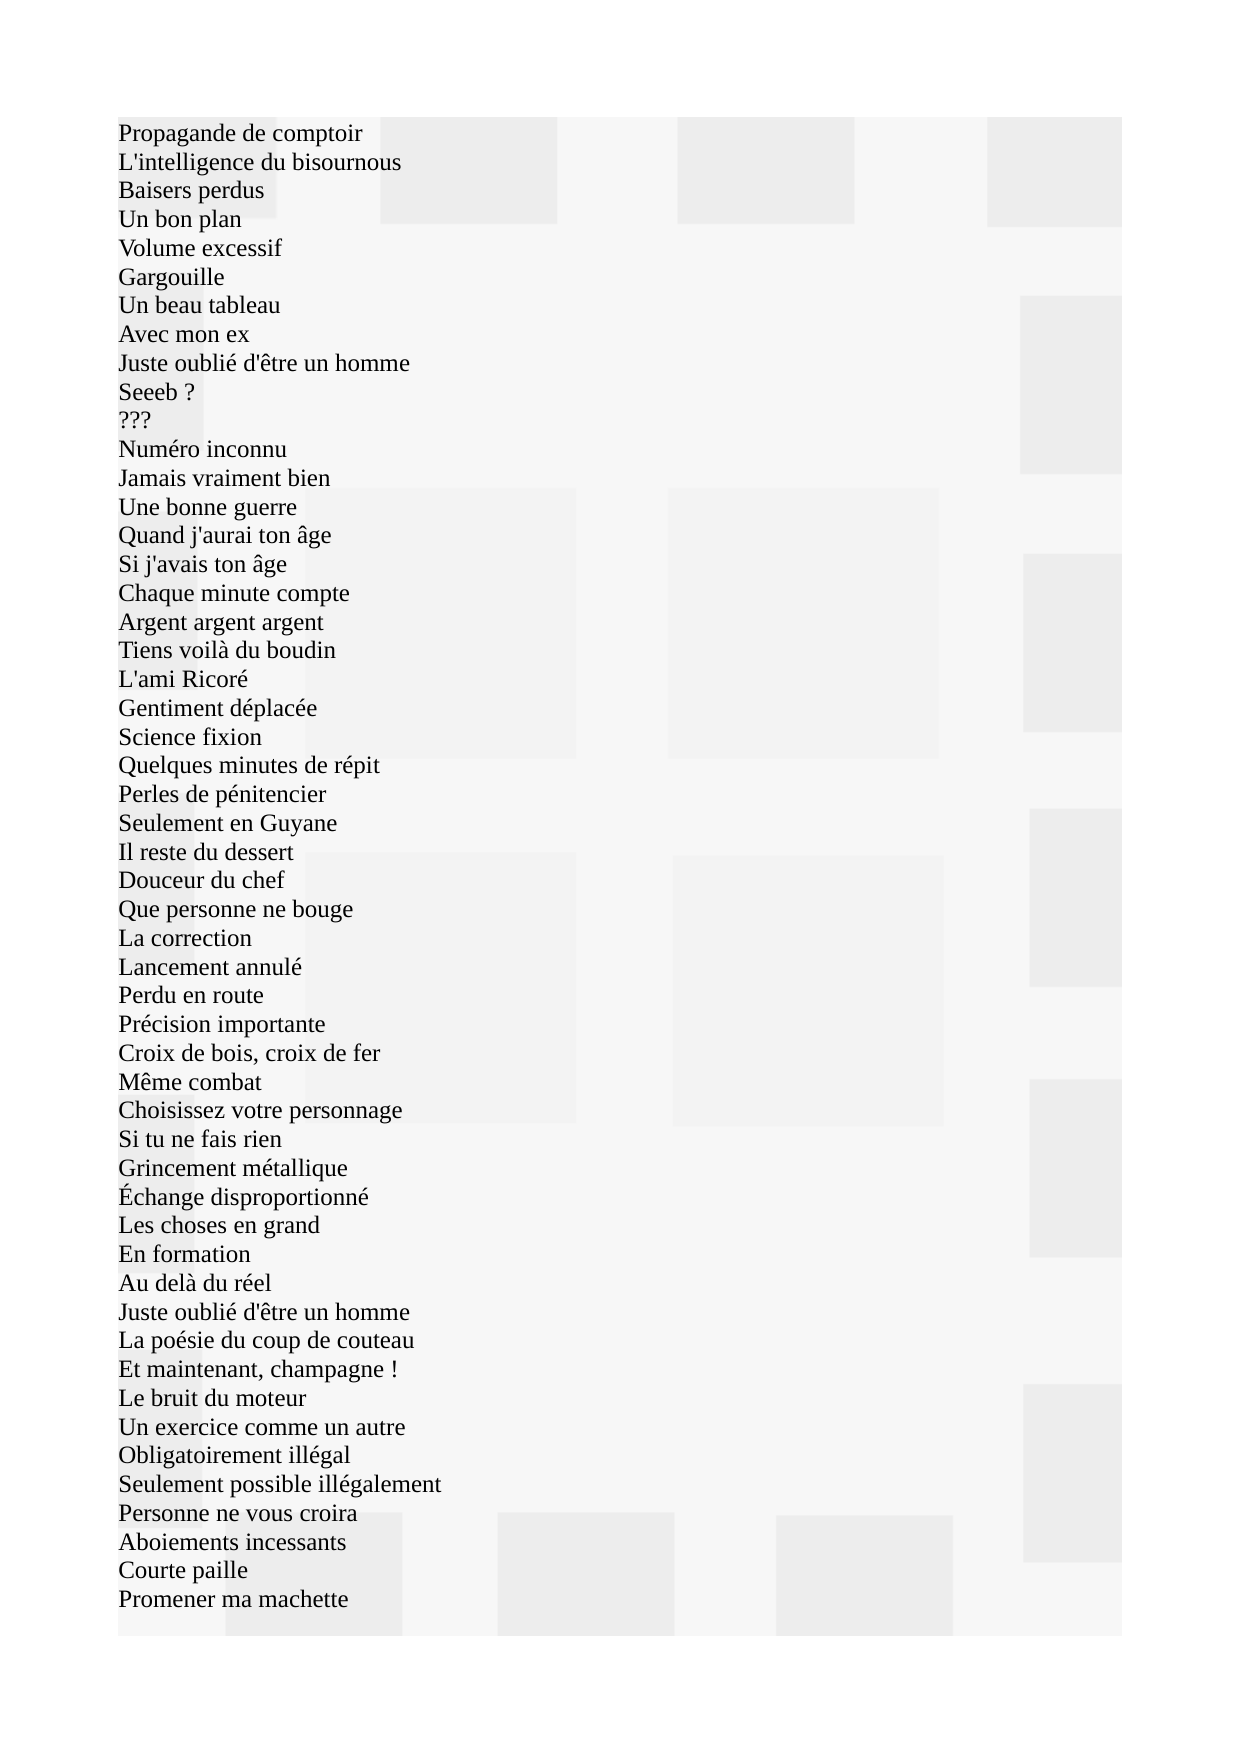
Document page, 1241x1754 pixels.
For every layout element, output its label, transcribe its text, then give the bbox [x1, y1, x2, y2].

text Perdu en route [118, 981, 1122, 1009]
text Obligatoirement illégal [118, 1441, 1122, 1469]
text Seulement possible illégalement [118, 1469, 1122, 1498]
text Les choses en grand [118, 1211, 1122, 1239]
text Perles de pénitencier [118, 779, 1122, 808]
text Personne ne vous croira [118, 1498, 1122, 1527]
text Un beau tableau [118, 291, 1122, 319]
text En formation [118, 1239, 1122, 1268]
text Et maintenant, champagne ! [118, 1354, 1122, 1383]
text Juste oublié d'être un homme [118, 1297, 1122, 1326]
text Que personne ne bouge [118, 894, 1122, 923]
text Baisers perdus [118, 176, 1122, 204]
text Propagande de comptoir [118, 118, 1122, 147]
text Argent argent argent [118, 607, 1122, 636]
text Aboiements incessants [118, 1527, 1122, 1556]
text L'ami Ricoré [118, 664, 1122, 693]
text Juste oublié d'être un homme [118, 348, 1122, 377]
text Si tu ne fais rien [118, 1124, 1122, 1153]
text Tiens voilà du boudin [118, 636, 1122, 664]
text Douceur du chef [118, 866, 1122, 894]
text La correction [118, 923, 1122, 952]
text Un exercice comme un autre [118, 1412, 1122, 1441]
text Grincement métallique [118, 1153, 1122, 1182]
text Gargouille [118, 262, 1122, 291]
text Seeeb ? [118, 377, 1122, 406]
text Jamais vraiment bien [118, 463, 1122, 492]
text Croix de bois, croix de fer [118, 1038, 1122, 1067]
text Un bon plan [118, 204, 1122, 233]
text Chaque minute compte [118, 578, 1122, 607]
text Il reste du dessert [118, 837, 1122, 866]
text Lancement annulé [118, 952, 1122, 981]
text Seulement en Guyane [118, 808, 1122, 837]
text Le bruit du moteur [118, 1383, 1122, 1412]
text Quelques minutes de répit [118, 751, 1122, 779]
text Même combat [118, 1067, 1122, 1096]
text Gentiment déplacée [118, 693, 1122, 722]
text Choisissez votre personnage [118, 1096, 1122, 1124]
text Volume excessif [118, 233, 1122, 262]
text Courte paille [118, 1556, 1122, 1584]
text L'intelligence du bisournous [118, 147, 1122, 176]
text Précision importante [118, 1009, 1122, 1038]
text Quand j'aurai ton âge [118, 521, 1122, 549]
text Promener ma machette [118, 1584, 1122, 1613]
text Au delà du réel [118, 1268, 1122, 1297]
text Science fixion [118, 722, 1122, 751]
text Numéro inconnu [118, 434, 1122, 463]
text Avec mon ex [118, 319, 1122, 348]
text ??? [118, 406, 1122, 434]
text Si j'avais ton âge [118, 549, 1122, 578]
text La poésie du coup de couteau [118, 1326, 1122, 1354]
text Échange disproportionné [118, 1182, 1122, 1211]
text Une bonne guerre [118, 492, 1122, 521]
